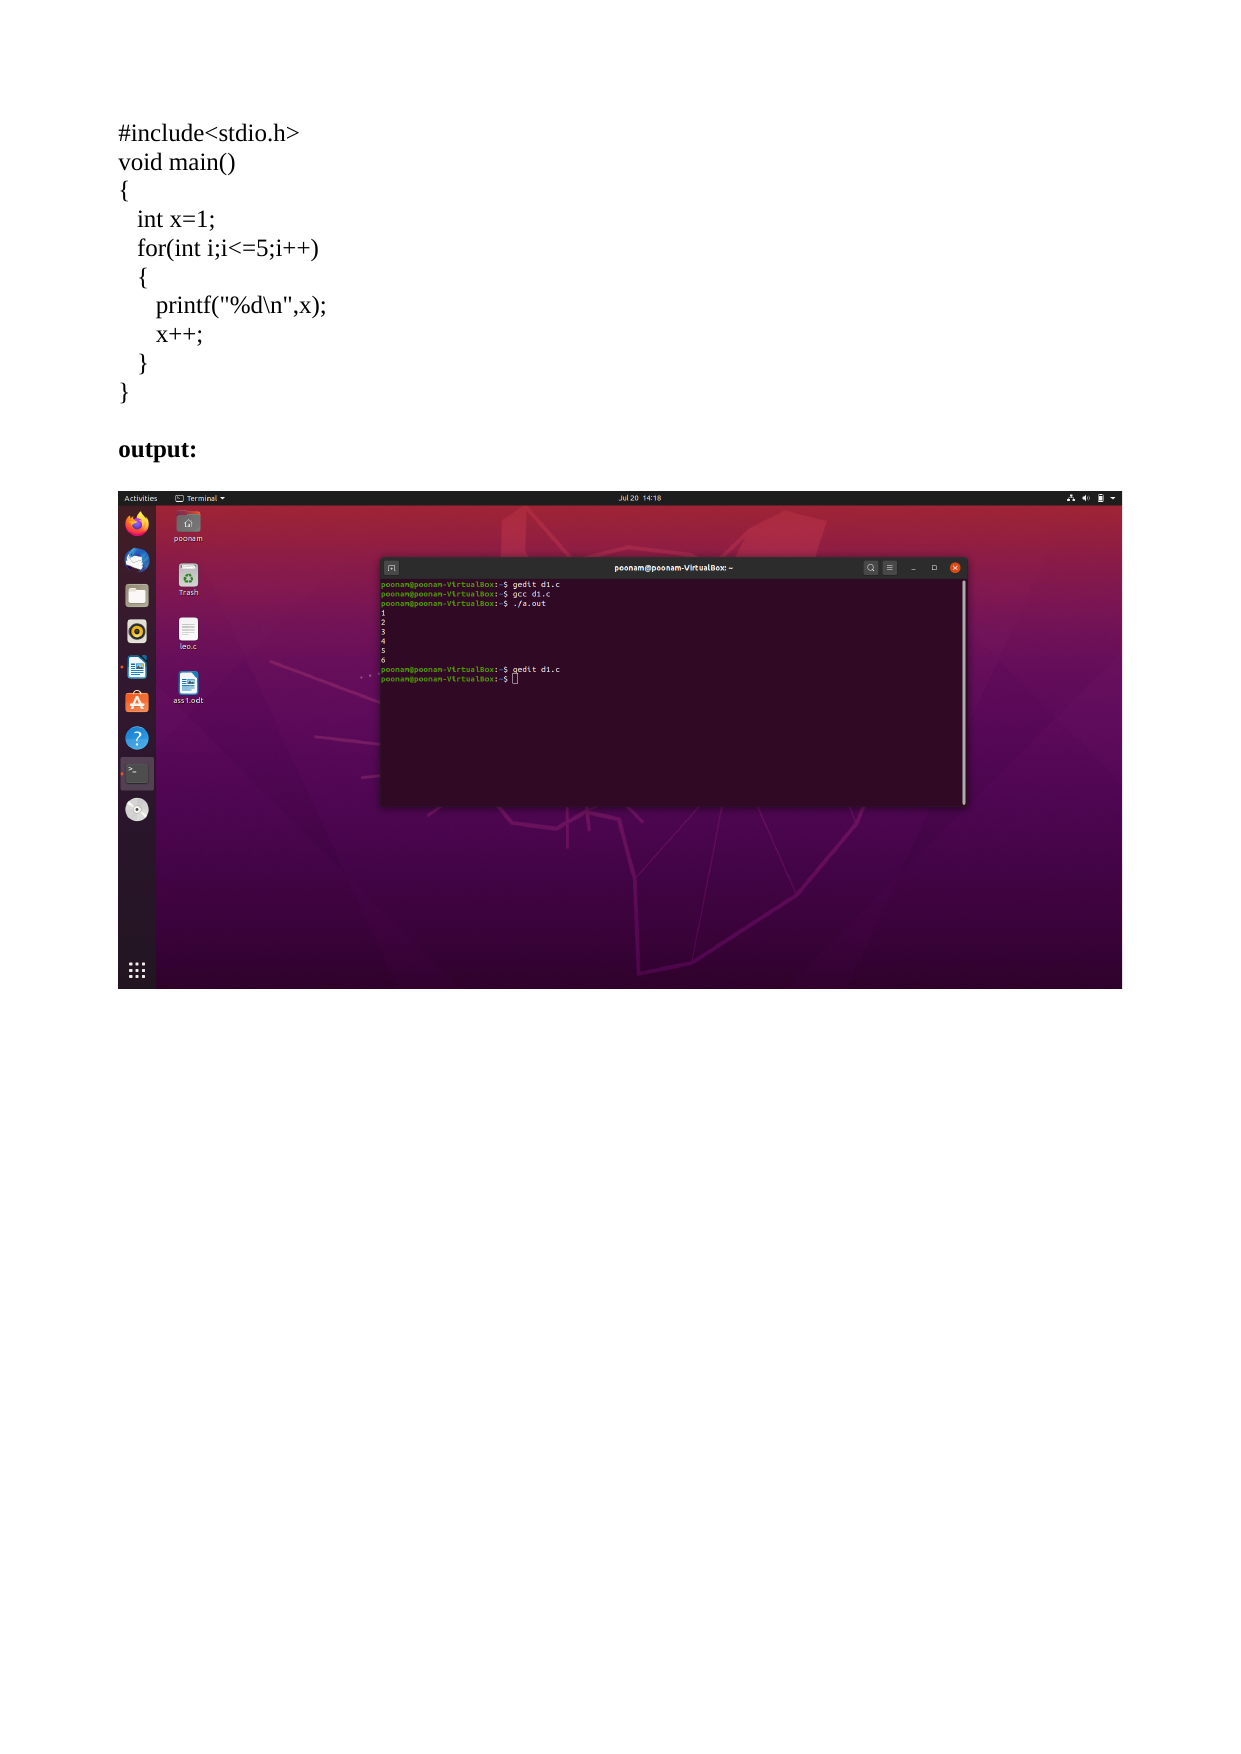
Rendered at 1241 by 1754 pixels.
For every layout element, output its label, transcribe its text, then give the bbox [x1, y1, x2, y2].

text void main() [118, 147, 1122, 176]
text x++; [118, 319, 1122, 348]
text for(int i;i<=5;i++) [118, 233, 1122, 262]
text printf("%d\n",x); [118, 291, 1122, 319]
text } [118, 377, 1122, 406]
text int x=1; [118, 204, 1122, 233]
picture [118, 491, 1123, 989]
text output: [118, 434, 1122, 463]
text } [118, 348, 1122, 377]
text { [118, 262, 1122, 291]
text { [118, 176, 1122, 204]
text #include<stdio.h> [118, 118, 1122, 147]
